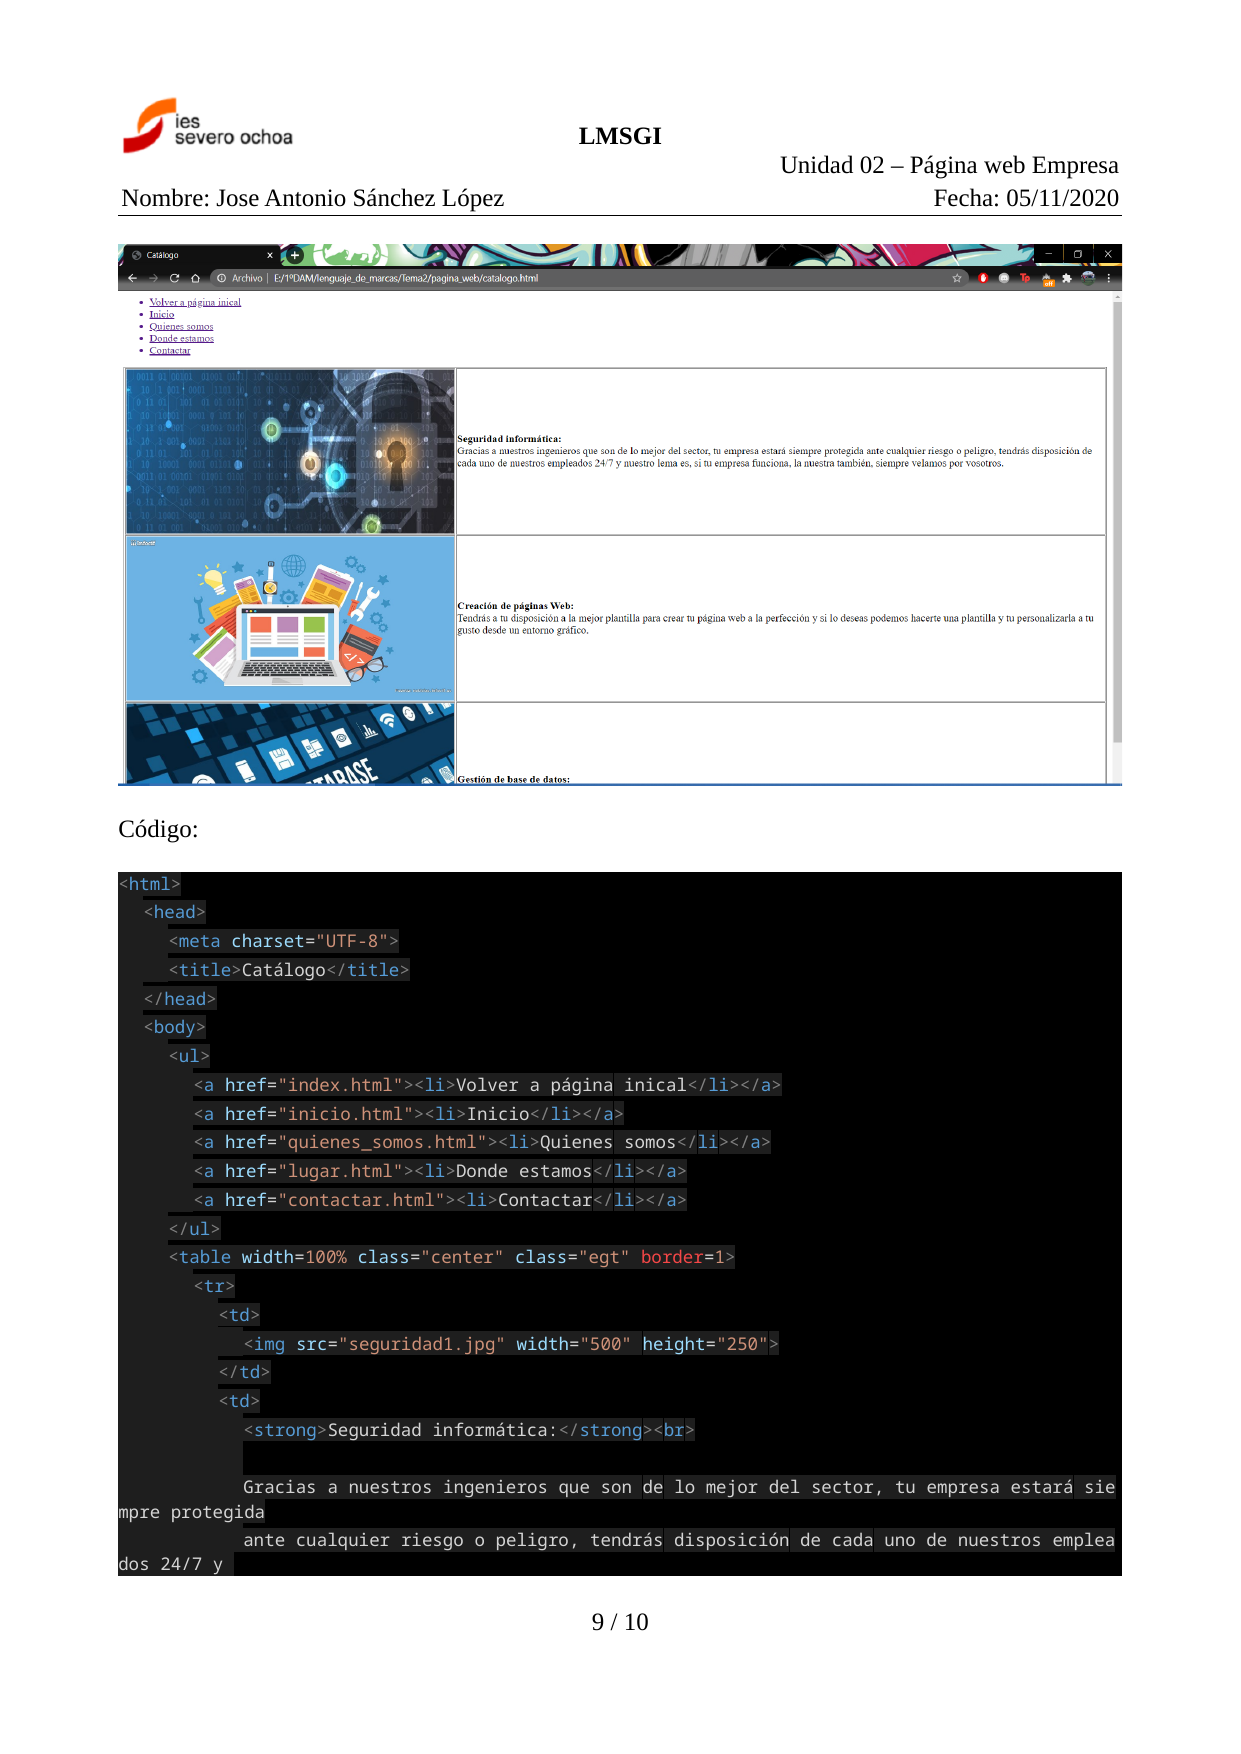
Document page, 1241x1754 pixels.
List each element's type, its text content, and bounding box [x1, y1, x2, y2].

text Gracias a nuestros ingenieros que son de lo mejor del sector, tu empresa estará siempre protegida [118, 1471, 1122, 1523]
text Código: [118, 814, 1122, 843]
text </head> [118, 982, 1122, 1011]
text <ul> [118, 1039, 1122, 1068]
text <a href="lugar.html"><li>Donde estamos</li></a> [118, 1154, 1122, 1183]
text <head> [118, 896, 1122, 924]
text <strong>Seguridad informática:</strong><br> [118, 1413, 1122, 1442]
picture [118, 244, 1123, 786]
text <table width=100% class="center" class="egt" border=1> [118, 1241, 1122, 1269]
picture [118, 95, 295, 155]
text <img src="seguridad1.jpg" width="500" height="250"> [118, 1327, 1122, 1356]
text <td> [118, 1384, 1122, 1413]
text <a href="inicio.html"><li>Inicio</li></a> [118, 1097, 1122, 1126]
text <td> [118, 1298, 1122, 1327]
text <html> [118, 872, 1122, 896]
text <meta charset="UTF-8"> [118, 924, 1122, 953]
text </ul> [118, 1212, 1122, 1241]
text <body> [118, 1011, 1122, 1039]
text <a href="index.html"><li>Volver a página inical</li></a> [118, 1068, 1122, 1097]
text <a href="contactar.html"><li>Contactar</li></a> [118, 1183, 1122, 1212]
text <tr> [118, 1269, 1122, 1298]
text <a href="quienes_somos.html"><li>Quienes somos</li></a> [118, 1126, 1122, 1154]
text ante cualquier riesgo o peligro, tendrás disposición de cada uno de nuestros empleados 24/7 y [118, 1523, 1122, 1576]
text <title>Catálogo</title> [118, 953, 1122, 982]
text </td> [118, 1356, 1122, 1384]
